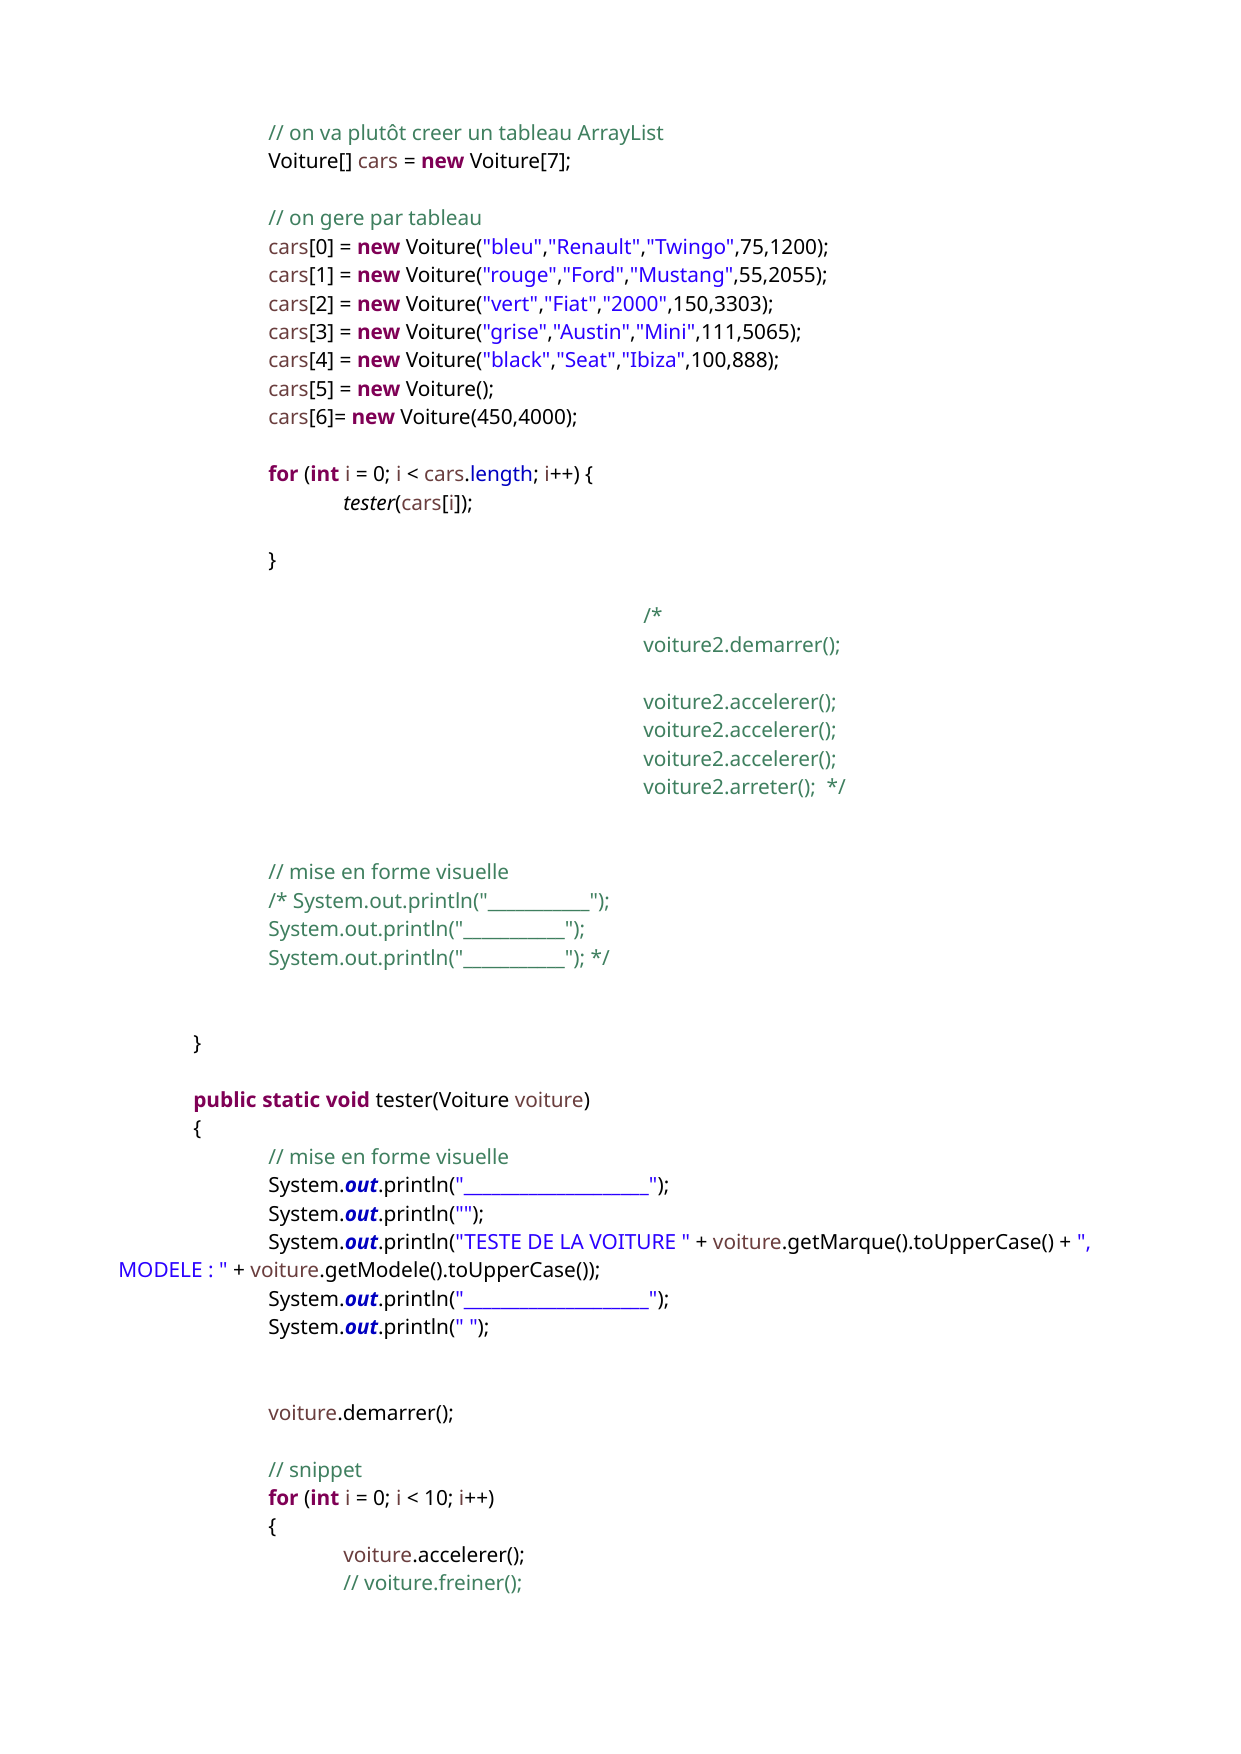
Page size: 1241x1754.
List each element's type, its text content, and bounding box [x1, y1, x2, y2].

text cars[1] = new Voiture("rouge","Ford","Mustang",55,2055); [118, 260, 1122, 289]
text // on va plutôt creer un tableau ArrayList [118, 118, 1122, 147]
text System.out.println("____________________"); [118, 1170, 1122, 1199]
text } [118, 1028, 1122, 1057]
text System.out.println(""); [118, 1199, 1122, 1227]
text } [118, 545, 1122, 573]
text cars[2] = new Voiture("vert","Fiat","2000",150,3303); [118, 289, 1122, 317]
text voiture.accelerer(); [118, 1540, 1122, 1568]
text voiture.demarrer(); [118, 1398, 1122, 1426]
text // voiture.freiner(); [118, 1568, 1122, 1597]
text for (int i = 0; i < cars.length; i++) { [118, 459, 1122, 488]
text cars[0] = new Voiture("bleu","Renault","Twingo",75,1200); [118, 232, 1122, 260]
text System.out.println("___________"); */ [118, 943, 1122, 971]
text /* [118, 602, 1122, 630]
text voiture2.demarrer(); [118, 630, 1122, 658]
text voiture2.accelerer(); [118, 744, 1122, 772]
text voiture2.accelerer(); [118, 715, 1122, 744]
text { [118, 1113, 1122, 1142]
text /* System.out.println("___________"); [118, 886, 1122, 914]
text System.out.println("____________________"); [118, 1284, 1122, 1312]
text // mise en forme visuelle [118, 857, 1122, 886]
text voiture2.accelerer(); [118, 687, 1122, 715]
text { [118, 1512, 1122, 1540]
text System.out.println(" "); [118, 1312, 1122, 1341]
text System.out.println("___________"); [118, 914, 1122, 943]
text voiture2.arreter(); */ [118, 772, 1122, 801]
text // on gere par tableau [118, 203, 1122, 232]
text // mise en forme visuelle [118, 1142, 1122, 1170]
text cars[6]= new Voiture(450,4000); [118, 402, 1122, 431]
text cars[4] = new Voiture("black","Seat","Ibiza",100,888); [118, 346, 1122, 374]
text for (int i = 0; i < 10; i++) [118, 1483, 1122, 1512]
text cars[5] = new Voiture(); [118, 374, 1122, 402]
text // snippet [118, 1455, 1122, 1483]
text cars[3] = new Voiture("grise","Austin","Mini",111,5065); [118, 317, 1122, 346]
text Voiture[] cars = new Voiture[7]; [118, 147, 1122, 175]
text System.out.println("TESTE DE LA VOITURE " + voiture.getMarque().toUpperCase() + ", MODELE : " + voiture.getModele().toUpperCase()); [118, 1227, 1122, 1284]
text tester(cars[i]); [118, 488, 1122, 516]
text public static void tester(Voiture voiture) [118, 1085, 1122, 1113]
